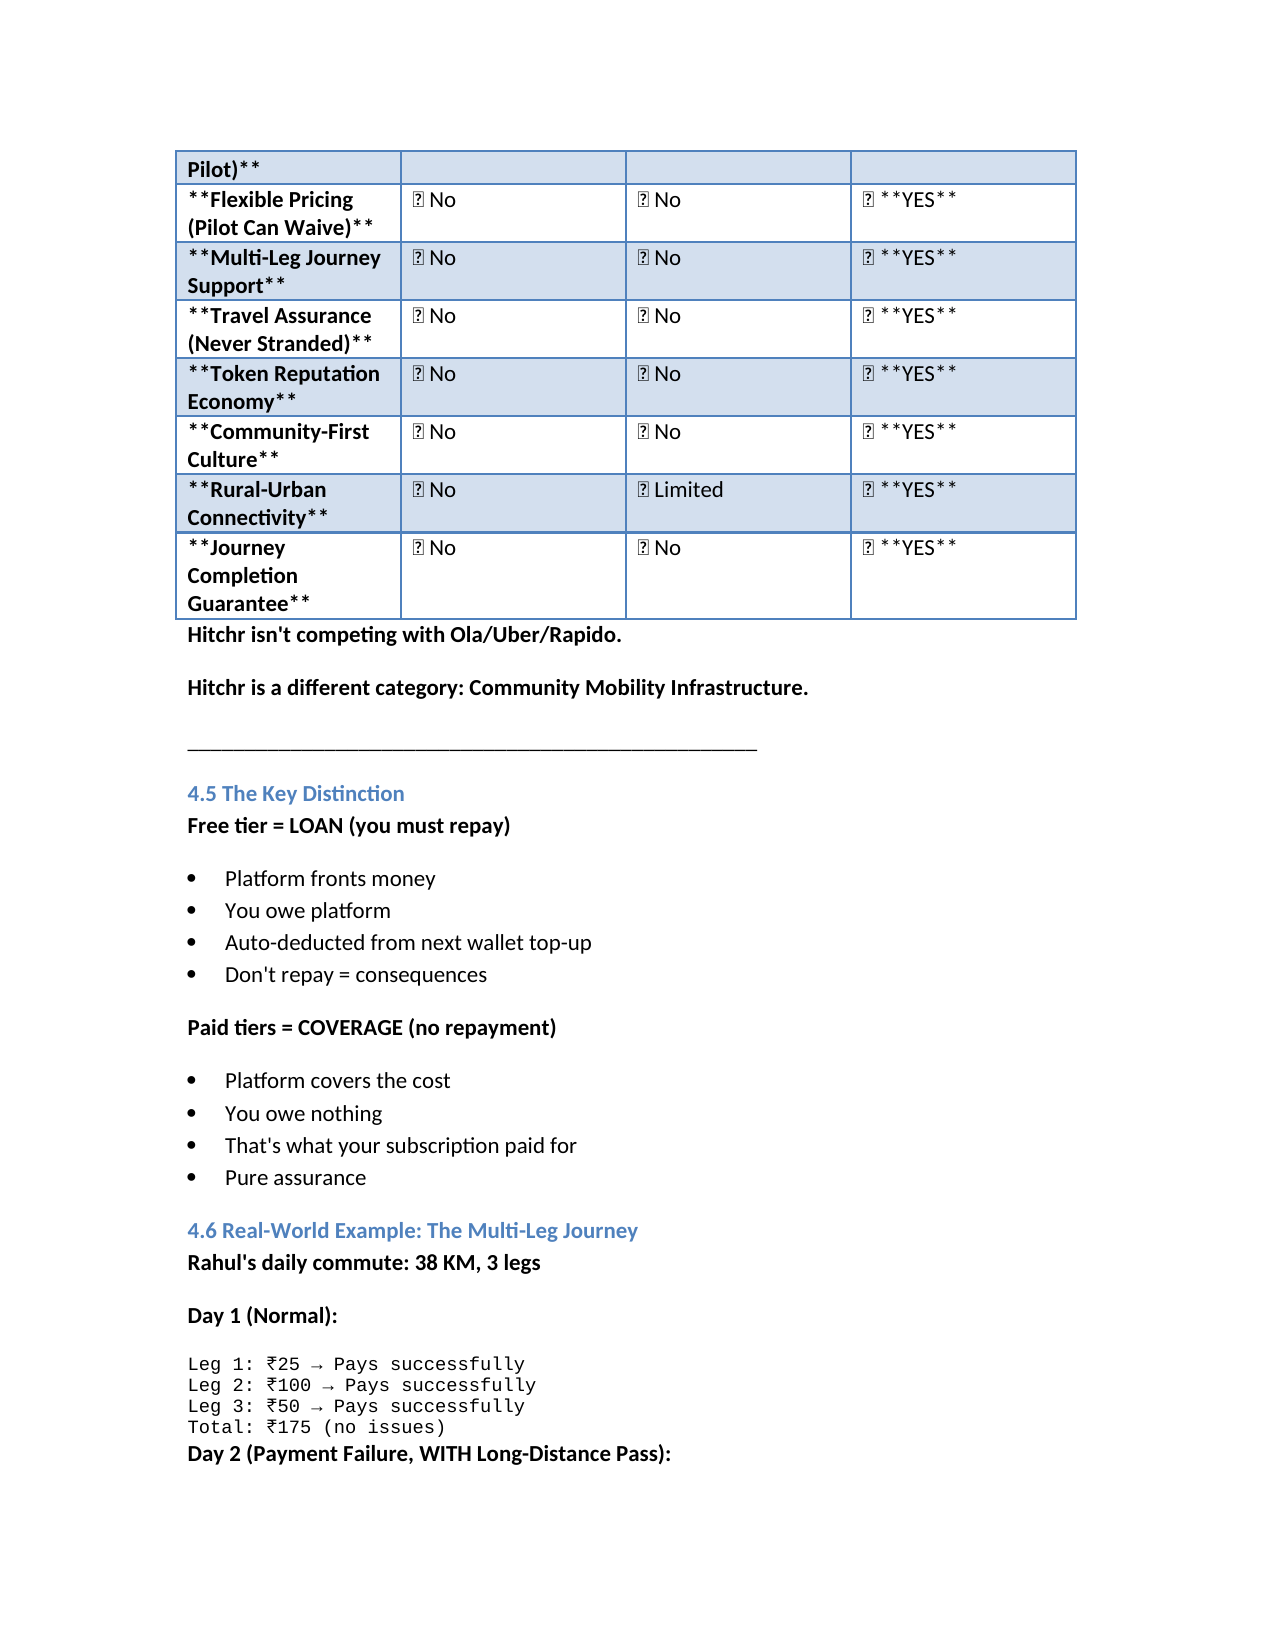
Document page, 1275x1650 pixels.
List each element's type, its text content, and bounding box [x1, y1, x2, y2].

list Platform fronts money [187, 864, 1087, 892]
table_cell ✅ **YES** [852, 243, 1075, 299]
text __________________________________________________ [187, 726, 1087, 754]
list Platform covers the cost [187, 1067, 1087, 1094]
subtitle 4.5 The Key Distinction [187, 779, 1087, 807]
table_cell ❌ No [402, 301, 625, 357]
list Pure assurance [187, 1163, 1087, 1191]
table_cell [627, 152, 850, 183]
table_cell ❌ No [627, 301, 850, 357]
table_cell ✅ **YES** [852, 417, 1075, 473]
text Leg 1: ₹25 → Pays successfully Leg 2: ₹100 → Pays successfully Leg 3: ₹50 → Pays successfully Total: ₹175 (no issues) [187, 1354, 1087, 1439]
table_cell ❌ No [402, 185, 625, 241]
text Day 1 (Normal): [187, 1301, 1087, 1329]
table_cell [402, 152, 625, 183]
table_cell Pilot)** [177, 152, 400, 183]
table_cell ❌ No [627, 243, 850, 299]
table_cell ✅ **YES** [852, 359, 1075, 415]
table_cell ❌ Limited [627, 475, 850, 531]
table_cell **Rural-Urban Connectivity** [177, 475, 400, 531]
text Hitchr is a different category: Community Mobility Infrastructure. [187, 673, 1087, 701]
text Paid tiers = COVERAGE (no repayment) [187, 1013, 1087, 1042]
table_cell **Flexible Pricing (Pilot Can Waive)** [177, 185, 400, 241]
subtitle 4.6 Real-World Example: The Multi-Leg Journey [187, 1216, 1087, 1244]
table_cell ❌ No [402, 475, 625, 531]
table_cell ✅ **YES** [852, 301, 1075, 357]
table_cell ❌ No [402, 534, 625, 618]
table_cell ✅ **YES** [852, 534, 1075, 618]
table_cell **Token Reputation Economy** [177, 359, 400, 415]
table_cell ❌ No [627, 534, 850, 618]
table_cell ✅ **YES** [852, 475, 1075, 531]
text Free tier = LOAN (you must repay) [187, 811, 1087, 839]
table_cell ❌ No [627, 359, 850, 415]
list That's what your subscription paid for [187, 1131, 1087, 1159]
table_cell ❌ No [402, 417, 625, 473]
list Auto-deducted from next wallet top-up [187, 928, 1087, 956]
table_cell ❌ No [627, 185, 850, 241]
text Rahul's daily commute: 38 KM, 3 legs [187, 1248, 1087, 1276]
table_cell [852, 152, 1075, 183]
table_cell **Community-First Culture** [177, 417, 400, 473]
table_cell **Multi-Leg Journey Support** [177, 243, 400, 299]
text Hitchr isn't competing with Ola/Uber/Rapido. [187, 620, 1087, 648]
table_cell ❌ No [402, 359, 625, 415]
table_cell ❌ No [627, 417, 850, 473]
table_cell ❌ No [402, 243, 625, 299]
list You owe nothing [187, 1099, 1087, 1127]
text Day 2 (Payment Failure, WITH Long-Distance Pass): [187, 1439, 1087, 1467]
list You owe platform [187, 896, 1087, 924]
table_cell **Journey Completion Guarantee** [177, 534, 400, 618]
list Don't repay = consequences [187, 961, 1087, 988]
table_cell **Travel Assurance (Never Stranded)** [177, 301, 400, 357]
table_cell ✅ **YES** [852, 185, 1075, 241]
